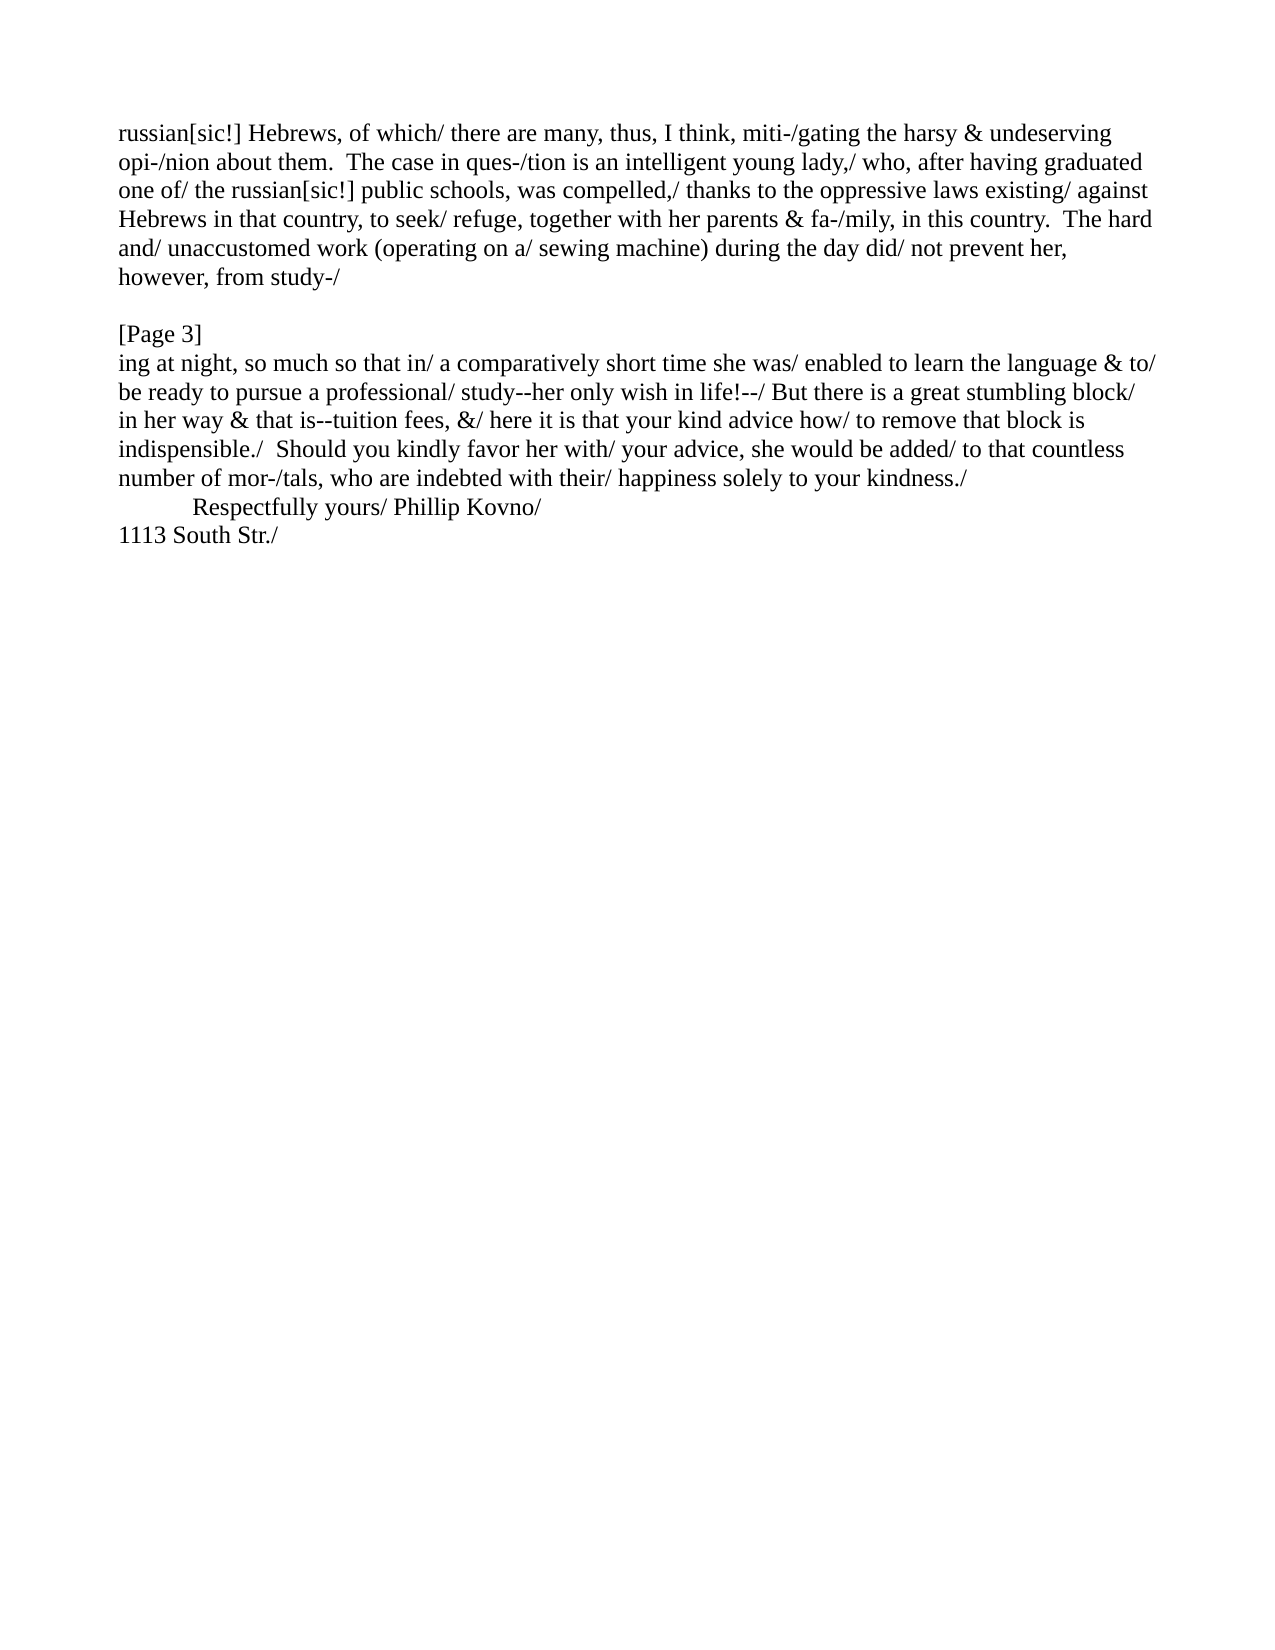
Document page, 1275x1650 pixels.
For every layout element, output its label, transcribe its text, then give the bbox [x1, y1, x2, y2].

text Respectfully yours/ Phillip Kovno/ [118, 492, 1157, 521]
text russian[sic!] Hebrews, of which/ there are many, thus, I think, miti-/gating the harsy & undeserving opi-/nion about them. The case in ques-/tion is an intelligent young lady,/ who, after having graduated one of/ the russian[sic!] public schools, was compelled,/ thanks to the oppressive laws existing/ against Hebrews in that country, to seek/ refuge, together with her parents & fa-/mily, in this country. The hard and/ unaccustomed work (operating on a/ sewing machine) during the day did/ not prevent her, however, from study-/ [118, 118, 1157, 291]
text ing at night, so much so that in/ a comparatively short time she was/ enabled to learn the language & to/ be ready to pursue a professional/ study--her only wish in life!--/ But there is a great stumbling block/ in her way & that is--tuition fees, &/ here it is that your kind advice how/ to remove that block is indispensible./ Should you kindly favor her with/ your advice, she would be added/ to that countless number of mor-/tals, who are indebted with their/ happiness solely to your kindness./ [118, 348, 1157, 492]
text 1113 South Str./ [118, 521, 1157, 549]
text [Page 3] [118, 319, 1157, 348]
